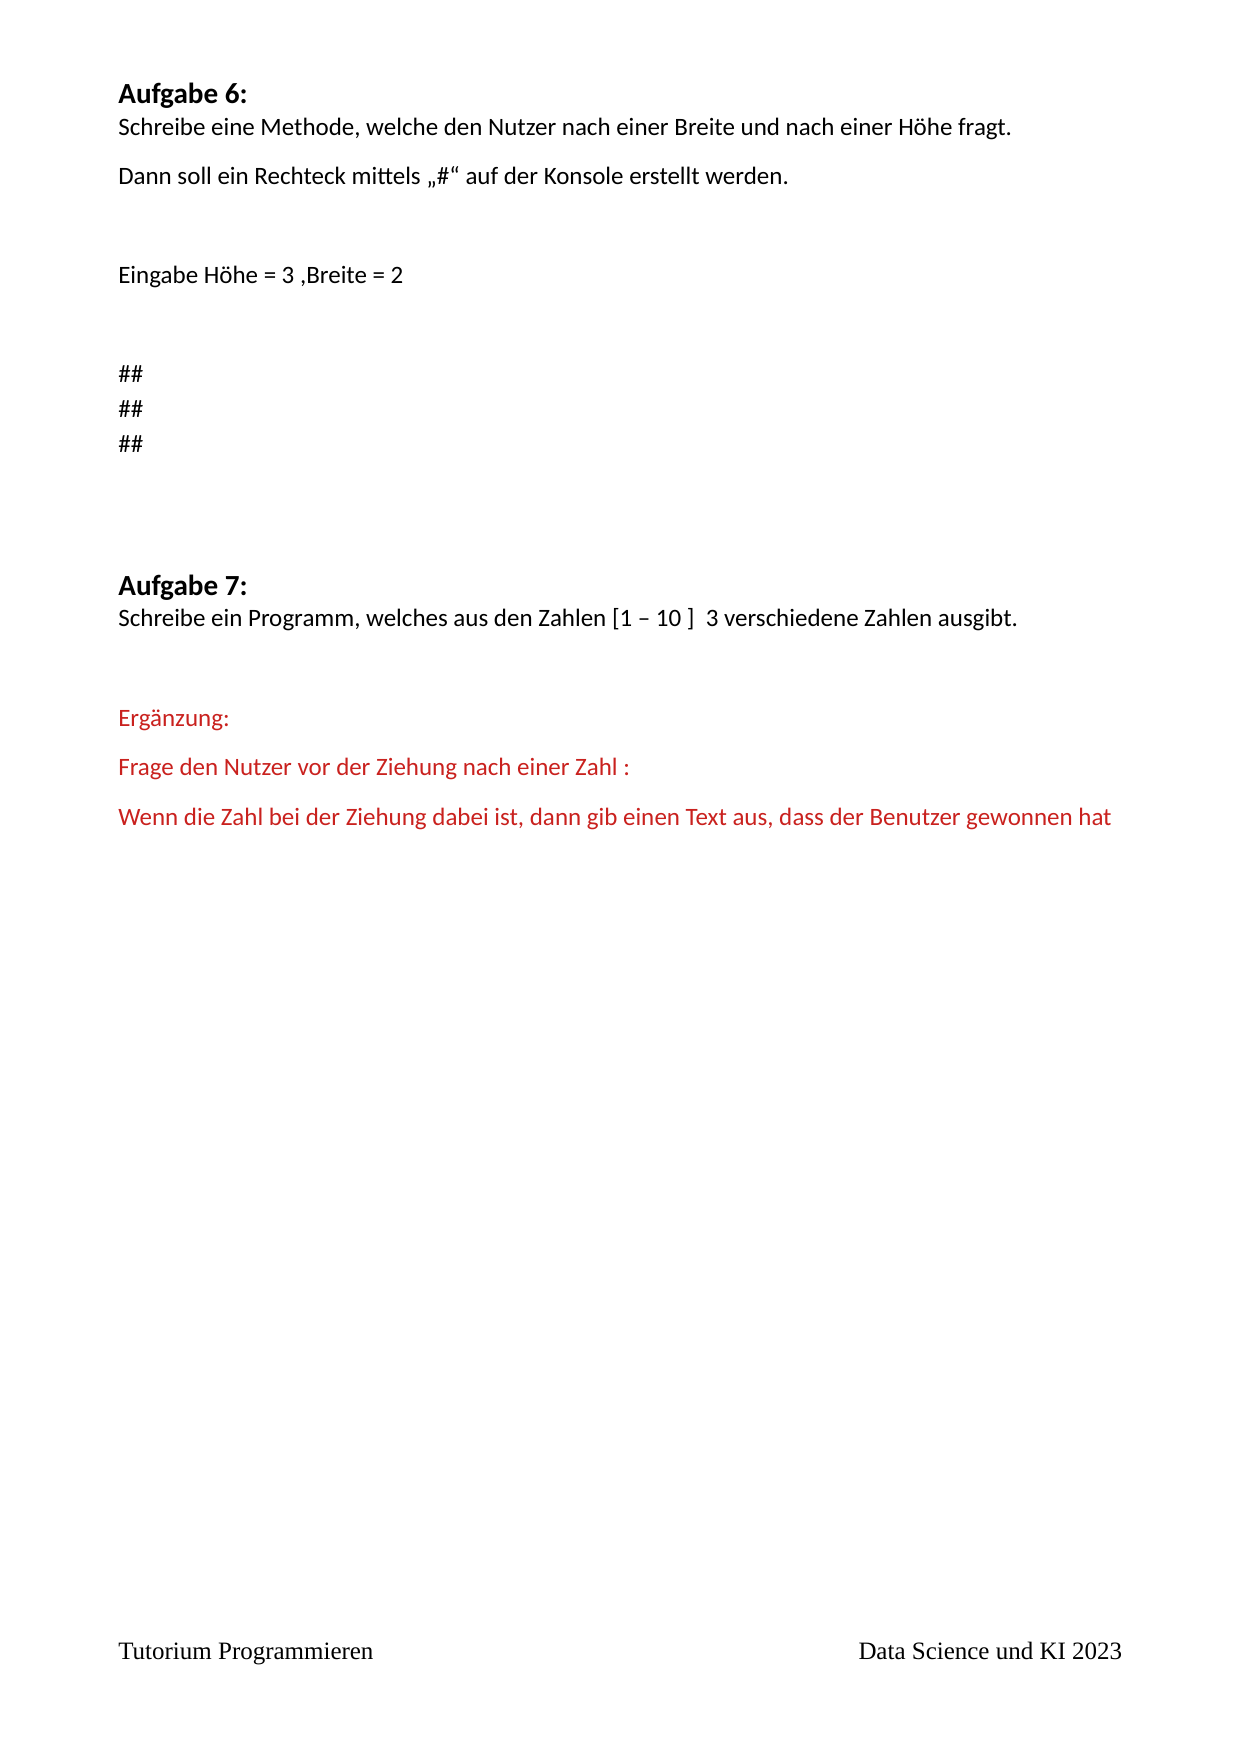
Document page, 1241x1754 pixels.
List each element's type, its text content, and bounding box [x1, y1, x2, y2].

text Schreibe ein Programm, welches aus den Zahlen [1 – 10 ] 3 verschiedene Zahlen ausgibt. [118, 602, 1122, 633]
text Frage den Nutzer vor der Ziehung nach einer Zahl : [118, 751, 1122, 782]
text ## [118, 428, 1122, 459]
text Dann soll ein Rechteck mittels „#“ auf der Konsole erstellt werden. [118, 160, 1122, 191]
text Ergänzung: [118, 702, 1122, 732]
text ## [118, 393, 1122, 424]
subtitle Aufgabe 6: [118, 75, 1122, 111]
text Schreibe eine Methode, welche den Nutzer nach einer Breite und nach einer Höhe fragt. [118, 111, 1122, 141]
subtitle Aufgabe 7: [118, 567, 1122, 602]
text Eingabe Höhe = 3 ,Breite = 2 [118, 259, 1122, 290]
text ## [118, 358, 1122, 389]
text Wenn die Zahl bei der Ziehung dabei ist, dann gib einen Text aus, dass der Benutzer gewonnen hat [118, 801, 1122, 831]
